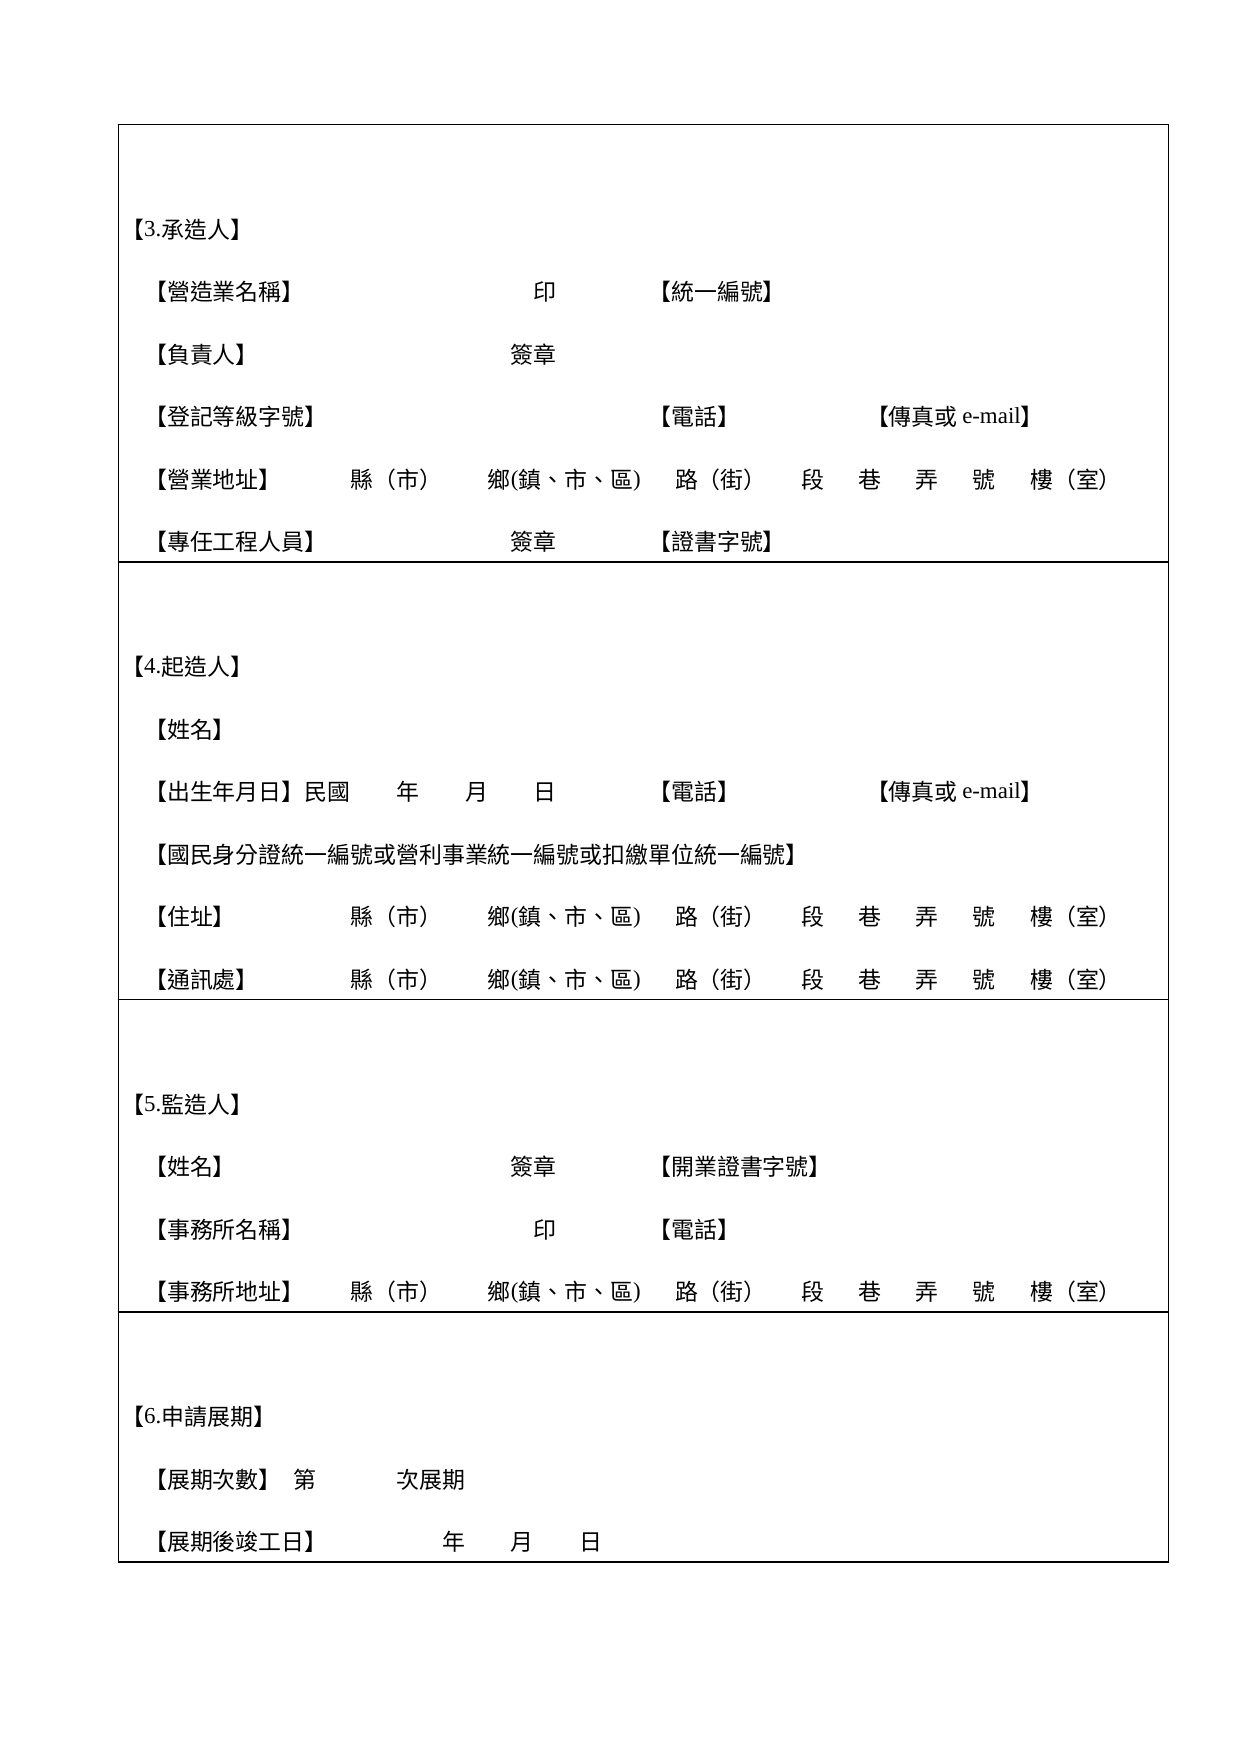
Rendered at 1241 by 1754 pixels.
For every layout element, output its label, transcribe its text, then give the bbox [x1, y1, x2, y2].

table_cell 【6.申請展期】 【展期次數】 第 次展期 【展期後竣工日】 年 月 日 [119, 1313, 1168, 1561]
table_cell 【3.承造人】 【營造業名稱】 印 【統一編號】 【負責人】 簽章 【登記等級字號】 【電話】 【傳真或e-mail】 【營業地址】 縣（市） 鄉(鎮、市、區) 路（街） 段 巷 弄 號 樓（室） 【專任工程人員】 簽章 【證書字號】 [119, 125, 1168, 561]
table_cell 【4.起造人】 【姓名】 【出生年月日】民國 年 月 日 【電話】 【傳真或e-mail】 【國民身分證統一編號或營利事業統一編號或扣繳單位統一編號】 【住址】 縣（市） 鄉(鎮、市、區) 路（街） 段 巷 弄 號 樓（室） 【通訊處】 縣（市） 鄉(鎮、市、區) 路（街） 段 巷 弄 號 樓（室） [119, 563, 1168, 999]
table_cell 【5.監造人】 【姓名】 簽章 【開業證書字號】 【事務所名稱】 印 【電話】 【事務所地址】 縣（市） 鄉(鎮、市、區) 路（街） 段 巷 弄 號 樓（室） [119, 1000, 1168, 1311]
